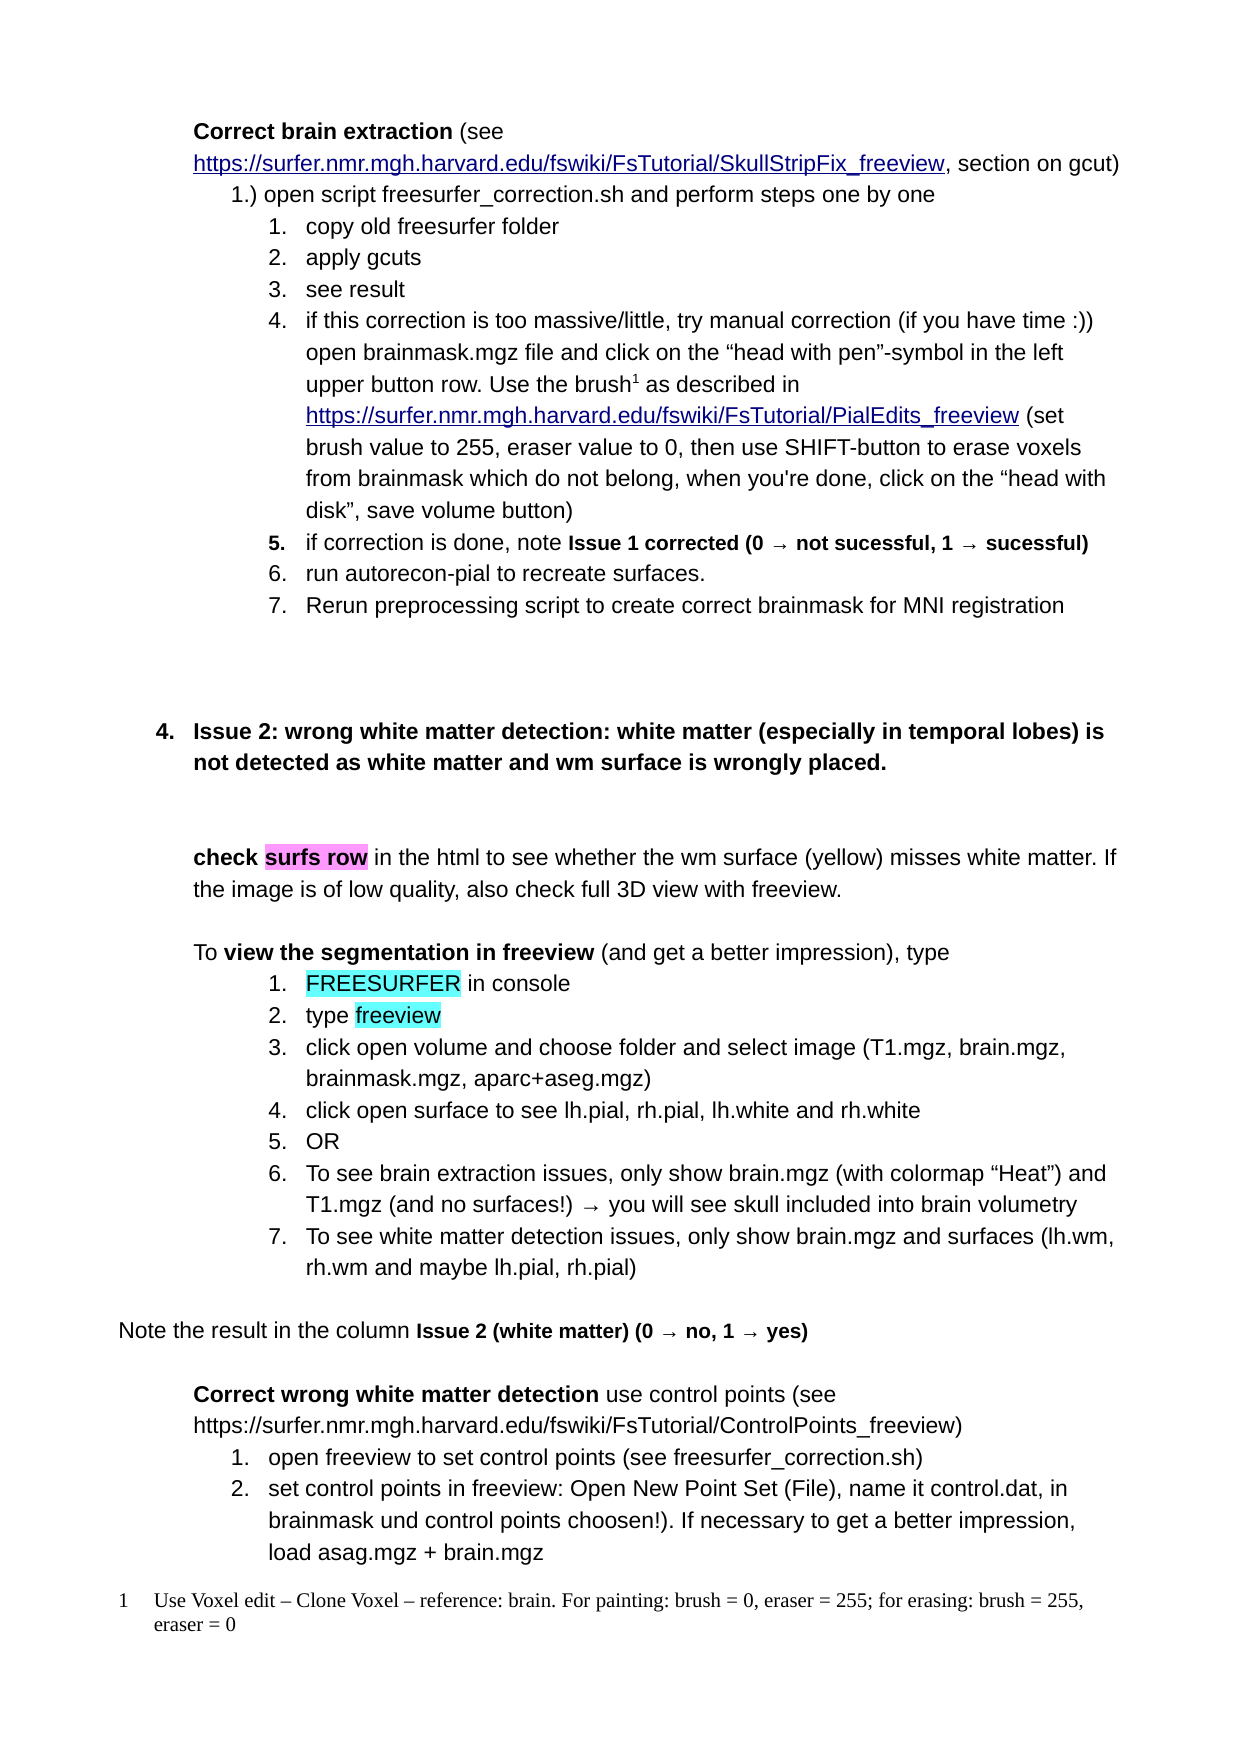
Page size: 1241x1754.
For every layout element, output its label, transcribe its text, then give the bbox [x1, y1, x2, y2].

list see result [268, 276, 1122, 302]
list apply gcuts [268, 244, 1122, 271]
list Rerun preprocessing script to create correct brainmask for MNI registration [268, 592, 1122, 618]
list if this correction is too massive/little, try manual correction (if you have time :)) [268, 307, 1122, 334]
list copy old freesurfer folder [268, 213, 1122, 239]
list run autorecon-pial to recreate surfaces. [268, 560, 1122, 586]
list if correction is done, note Issue 1 corrected (0 → not sucessful, 1 → sucessful) [268, 528, 1122, 555]
list Correct brain extraction (see https://surfer.nmr.mgh.harvard.edu/fswiki/FsTutorial/SkullStripFix_freeview, section on gcut) [156, 118, 1122, 176]
list open brainmask.mgz file and click on the “head with pen”-symbol in the left upper button row. Use the brush as described in https://surfer.nmr.mgh.harvard.edu/fswiki/FsTutorial/PialEdits_freeview (set brush value to 255, eraser value to 0, then use SHIFT-button to erase voxels from brainmask which do not belong, when you're done, click on the “head with disk”, save volume button) [268, 339, 1122, 523]
list To view the segmentation in freeview (and get a better impression), type [156, 939, 1122, 965]
list OR [268, 1128, 1122, 1154]
list type freeview [268, 1002, 1122, 1028]
list FREESURFER in console [268, 970, 1122, 997]
list To see white matter detection issues, only show brain.mgz and surfaces (lh.wm, rh.wm and maybe lh.pial, rh.pial) [268, 1223, 1122, 1281]
list Correct wrong white matter detection use control points (see https://surfer.nmr.mgh.harvard.edu/fswiki/FsTutorial/ControlPoints_freeview) [156, 1381, 1122, 1438]
list Use Voxel edit – Clone Voxel – reference: brain. For painting: brush = 0, eraser = 255; for erasing: brush = 255, eraser = 0 [118, 1588, 1122, 1636]
list To see brain extraction issues, only show brain.mgz (with colormap “Heat”) and T1.mgz (and no surfaces!) → you will see skull included into brain volumetry [268, 1160, 1122, 1218]
list set control points in freeview: Open New Point Set (File), name it control.dat, in brainmask und control points choosen!). If necessary to get a better impression, load asag.mgz + brain.mgz [231, 1475, 1122, 1565]
list check surfs row in the html to see whether the wm surface (yellow) misses white matter. If the image is of low quality, also check full 3D view with freeview. [156, 844, 1122, 902]
list Issue 2: wrong white matter detection: white matter (especially in temporal lobes) is not detected as white matter and wm surface is wrongly placed. [156, 718, 1122, 776]
list click open surface to see lh.pial, rh.pial, lh.white and rh.white [268, 1097, 1122, 1123]
text Note the result in the column Issue 2 (white matter) (0 → no, 1 → yes) [118, 1317, 1122, 1344]
list 1.) open script freesurfer_correction.sh and perform steps one by one [193, 181, 1122, 208]
list click open volume and choose folder and select image (T1.mgz, brain.mgz, brainmask.mgz, aparc+aseg.mgz) [268, 1033, 1122, 1091]
list open freeview to set control points (see freesurfer_correction.sh) [231, 1444, 1122, 1470]
